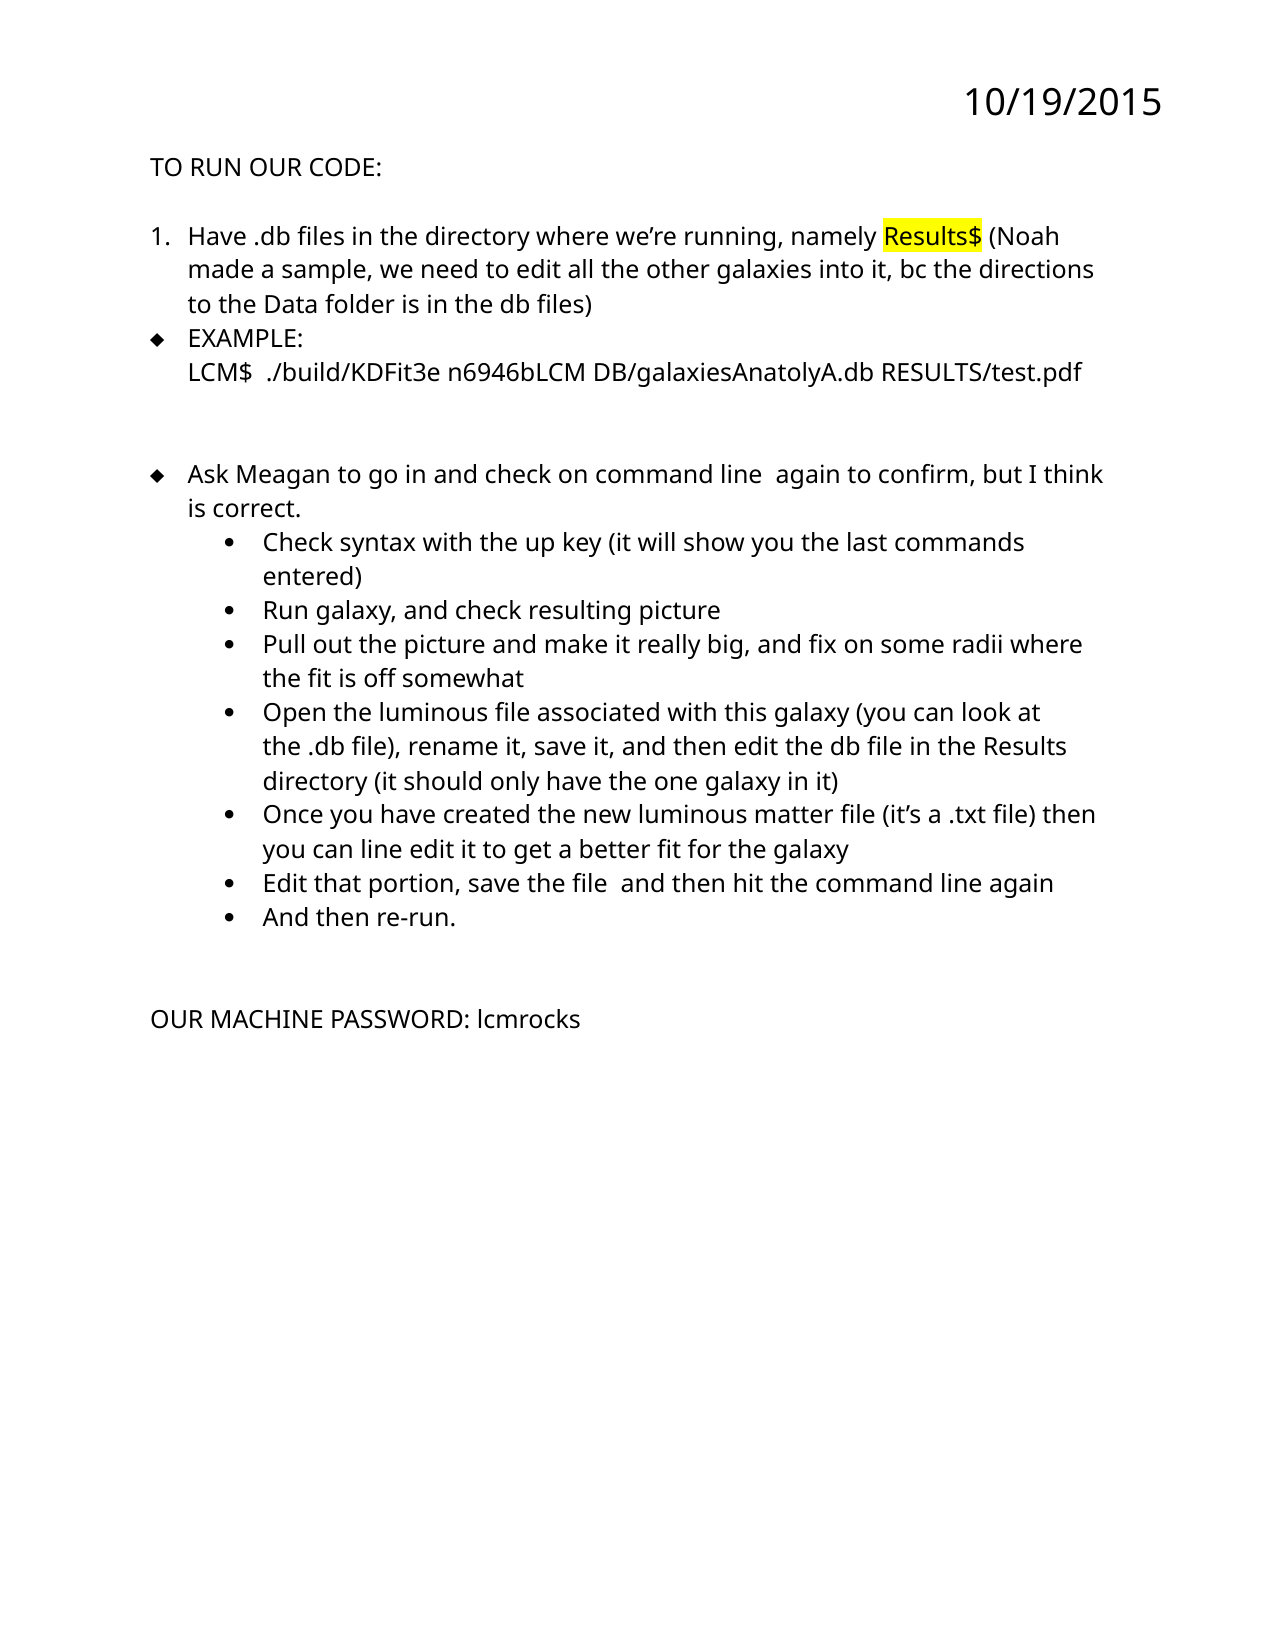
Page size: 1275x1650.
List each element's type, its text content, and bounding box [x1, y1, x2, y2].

subtitle Check syntax with the up key (it will show you the last commands entered) [225, 525, 1125, 593]
subtitle Once you have created the new luminous matter file (it’s a .txt file) then you can line edit it to get a better fit for the galaxy [225, 797, 1125, 865]
subtitle Open the luminous file associated with this galaxy (you can look at the .db file), rename it, save it, and then edit the db file in the Results directory (it should only have the one galaxy in it) [225, 695, 1125, 797]
subtitle EXAMPLE: LCM$ ./build/KDFit3e n6946bLCM DB/galaxiesAnatolyA.db RESULTS/test.pdf [150, 320, 1125, 388]
subtitle Pull out the picture and make it really big, and fix on some radii where the fit is off somewhat [225, 627, 1125, 695]
subtitle Have .db files in the directory where we’re running, namely Results$ (Noah made a sample, we need to edit all the other galaxies into it, bc the directions to the Data folder is in the db files) [150, 218, 1125, 320]
subtitle TO RUN OUR CODE: [150, 150, 1125, 184]
subtitle Edit that portion, save the file and then hit the command line again [225, 865, 1125, 899]
subtitle Run galaxy, and check resulting picture [225, 593, 1125, 627]
subtitle And then re-run. [225, 899, 1125, 933]
subtitle Ask Meagan to go in and check on command line again to confirm, but I think is correct. [150, 457, 1125, 525]
subtitle OUR MACHINE PASSWORD: lcmrocks [150, 1002, 1125, 1036]
